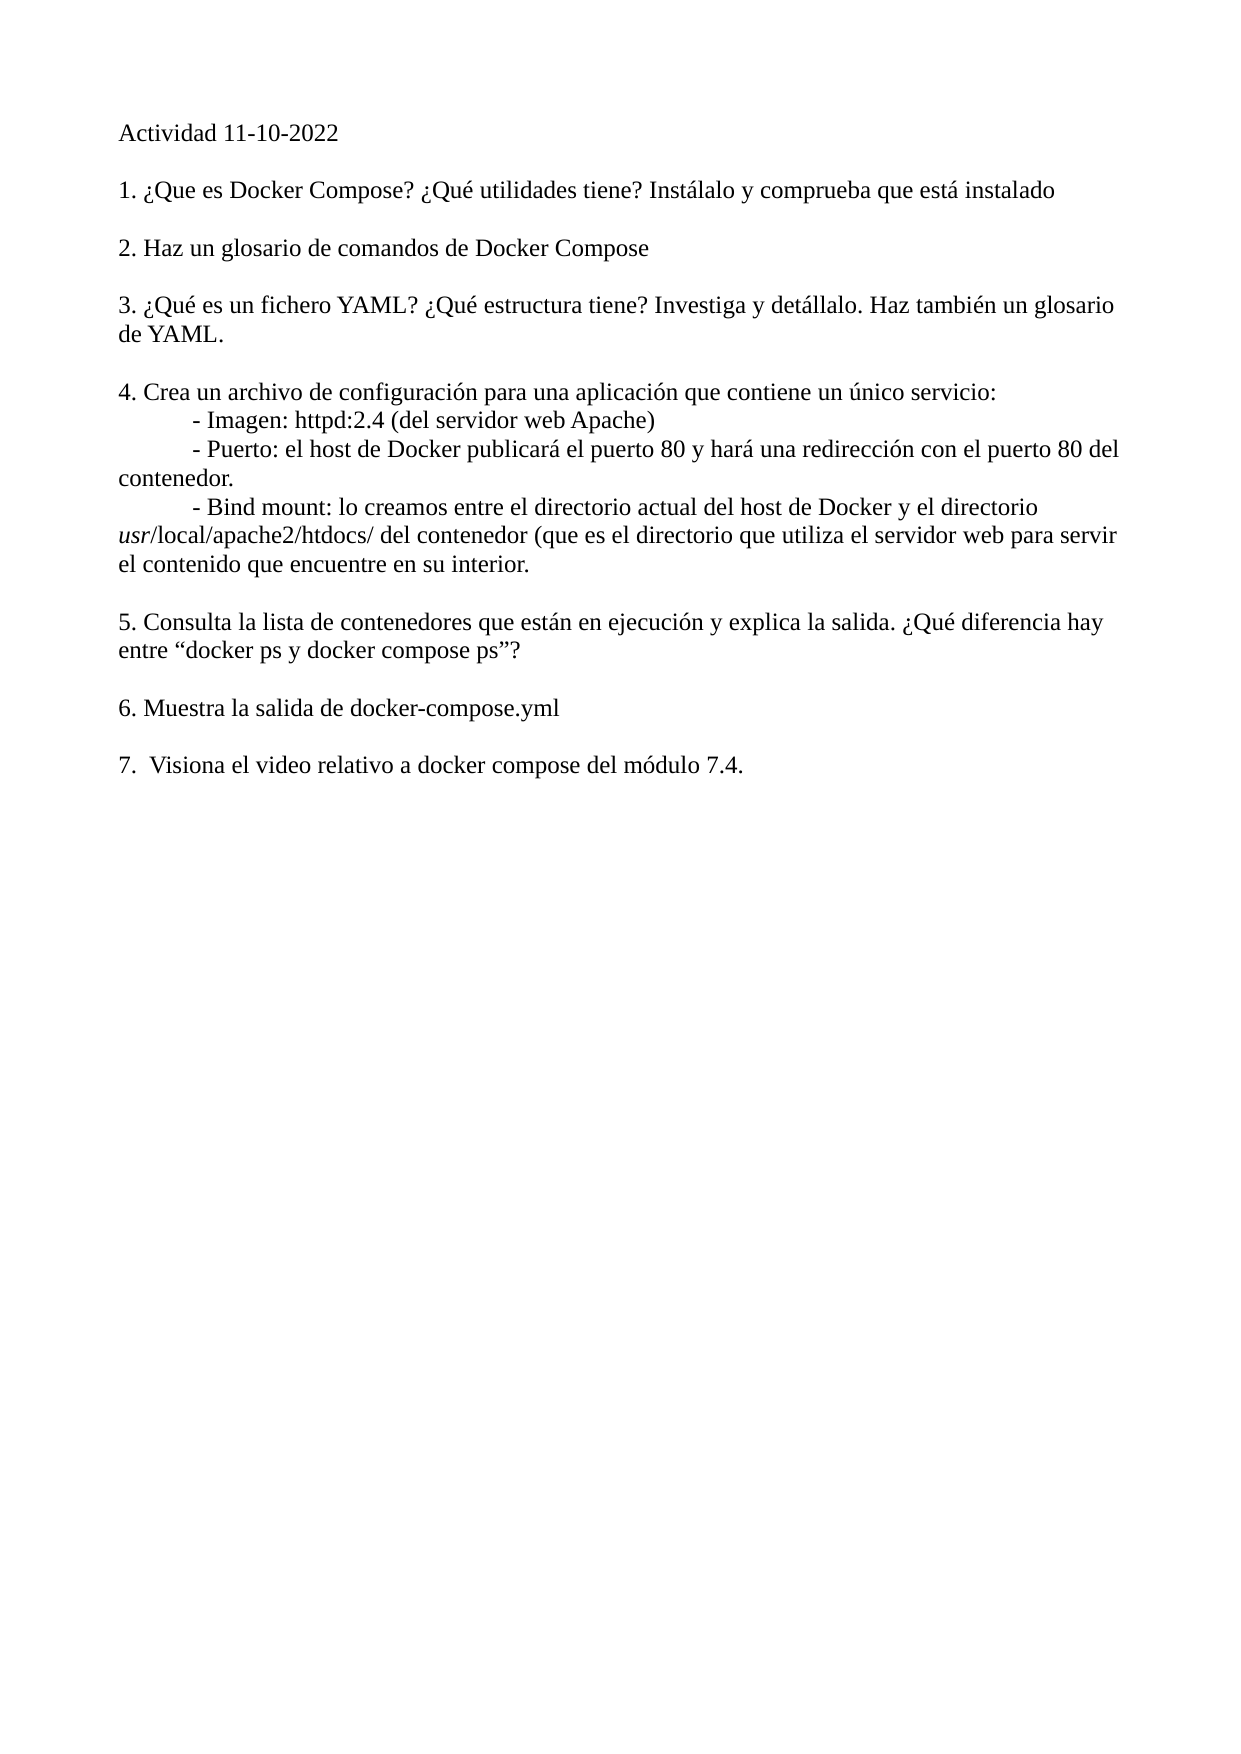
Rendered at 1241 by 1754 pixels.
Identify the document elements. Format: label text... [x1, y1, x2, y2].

text 2. Haz un glosario de comandos de Docker Compose [118, 233, 1122, 262]
text - Puerto: el host de Docker publicará el puerto 80 y hará una redirección con el puerto 80 del contenedor. [118, 434, 1122, 492]
text 5. Consulta la lista de contenedores que están en ejecución y explica la salida. ¿Qué diferencia hay entre “docker ps y docker compose ps”? [118, 607, 1122, 664]
text Actividad 11-10-2022 [118, 118, 1122, 147]
text - Imagen: httpd:2.4 (del servidor web Apache) [118, 406, 1122, 434]
text 4. Crea un archivo de configuración para una aplicación que contiene un único servicio: [118, 377, 1122, 406]
text 1. ¿Que es Docker Compose? ¿Qué utilidades tiene? Instálalo y comprueba que está instalado [118, 176, 1122, 204]
text 3. ¿Qué es un fichero YAML? ¿Qué estructura tiene? Investiga y detállalo. Haz también un glosario de YAML. [118, 291, 1122, 348]
text 7. Visiona el video relativo a docker compose del módulo 7.4. [118, 751, 1122, 779]
text 6. Muestra la salida de docker-compose.yml [118, 693, 1122, 722]
text - Bind mount: lo creamos entre el directorio actual del host de Docker y el directorio usr/local/apache2/htdocs/ del contenedor (que es el directorio que utiliza el servidor web para servir el contenido que encuentre en su interior. [118, 492, 1122, 578]
